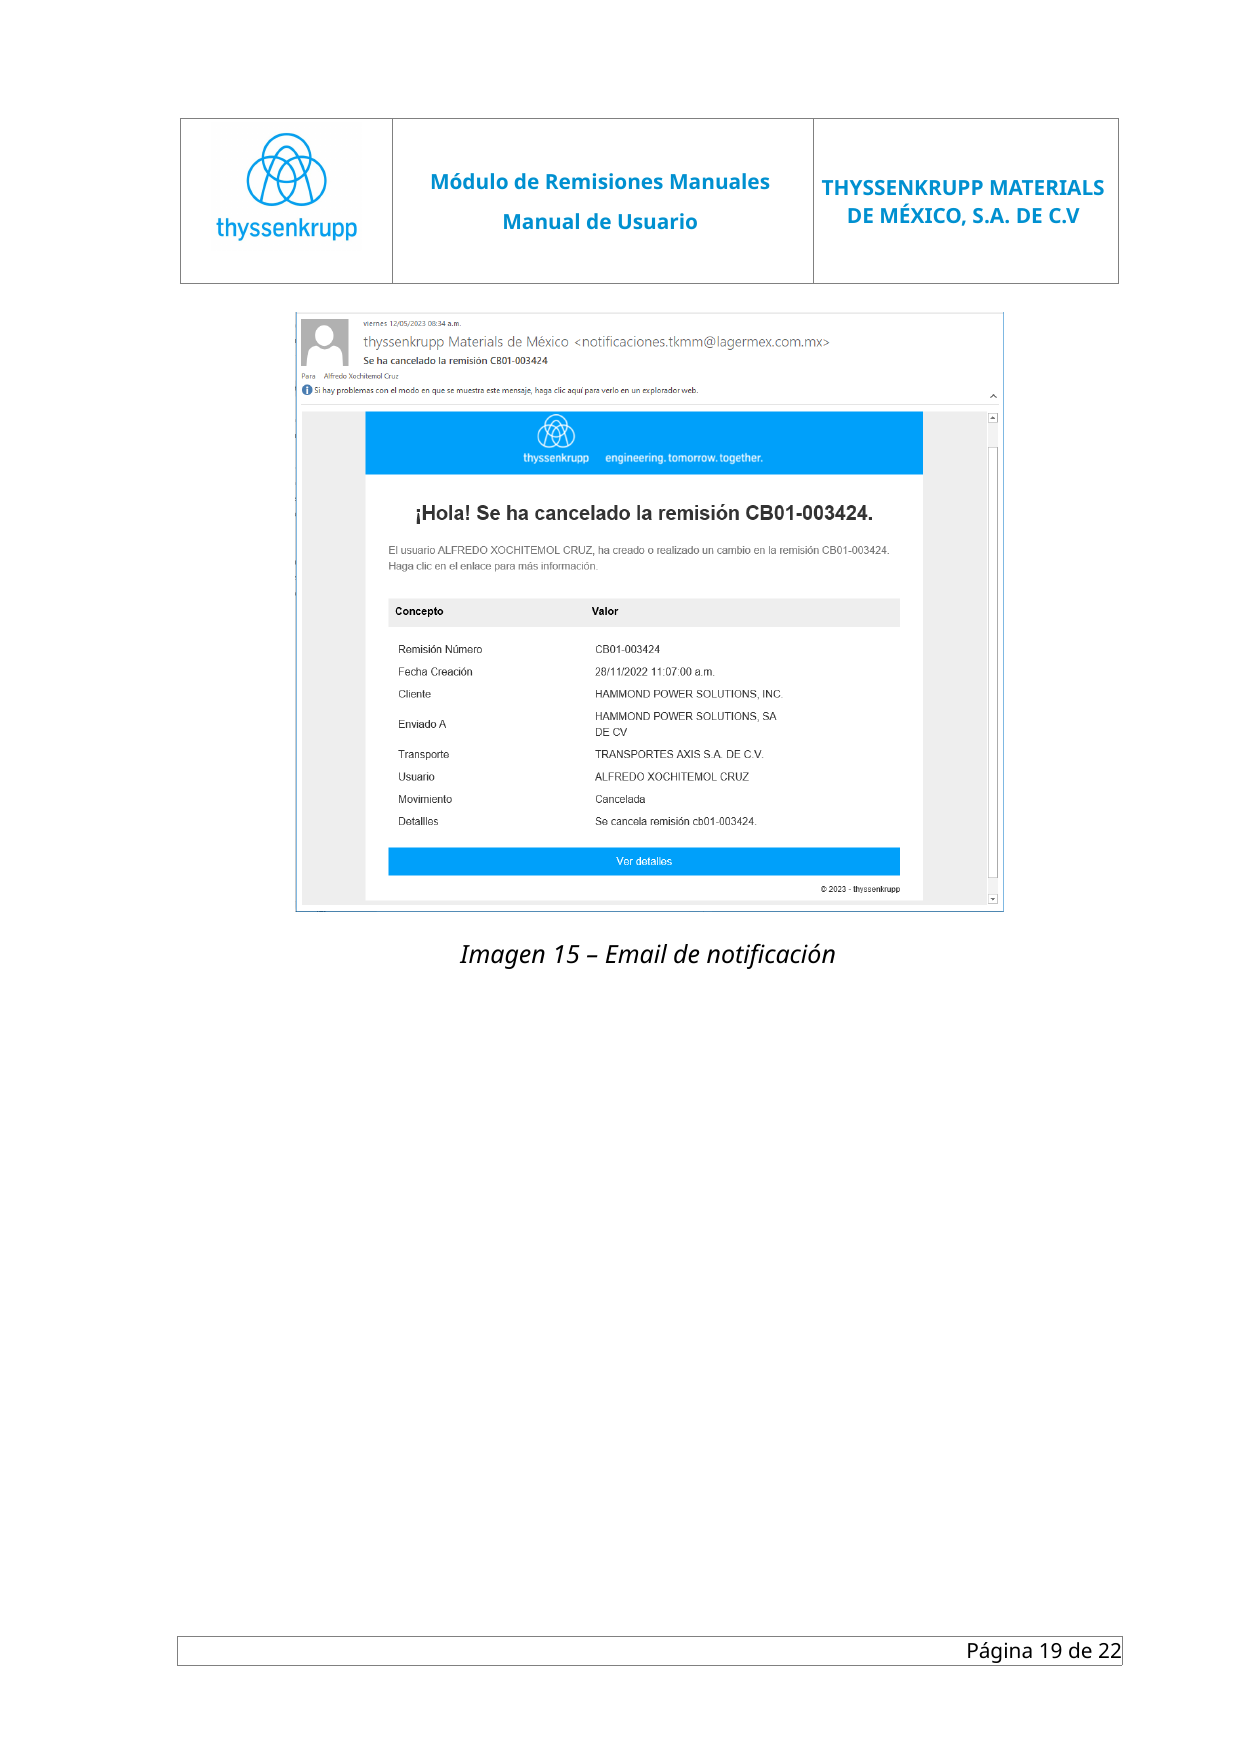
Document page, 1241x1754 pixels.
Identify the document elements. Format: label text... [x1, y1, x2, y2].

text Imagen 15 – Email de notificación [177, 937, 1122, 971]
